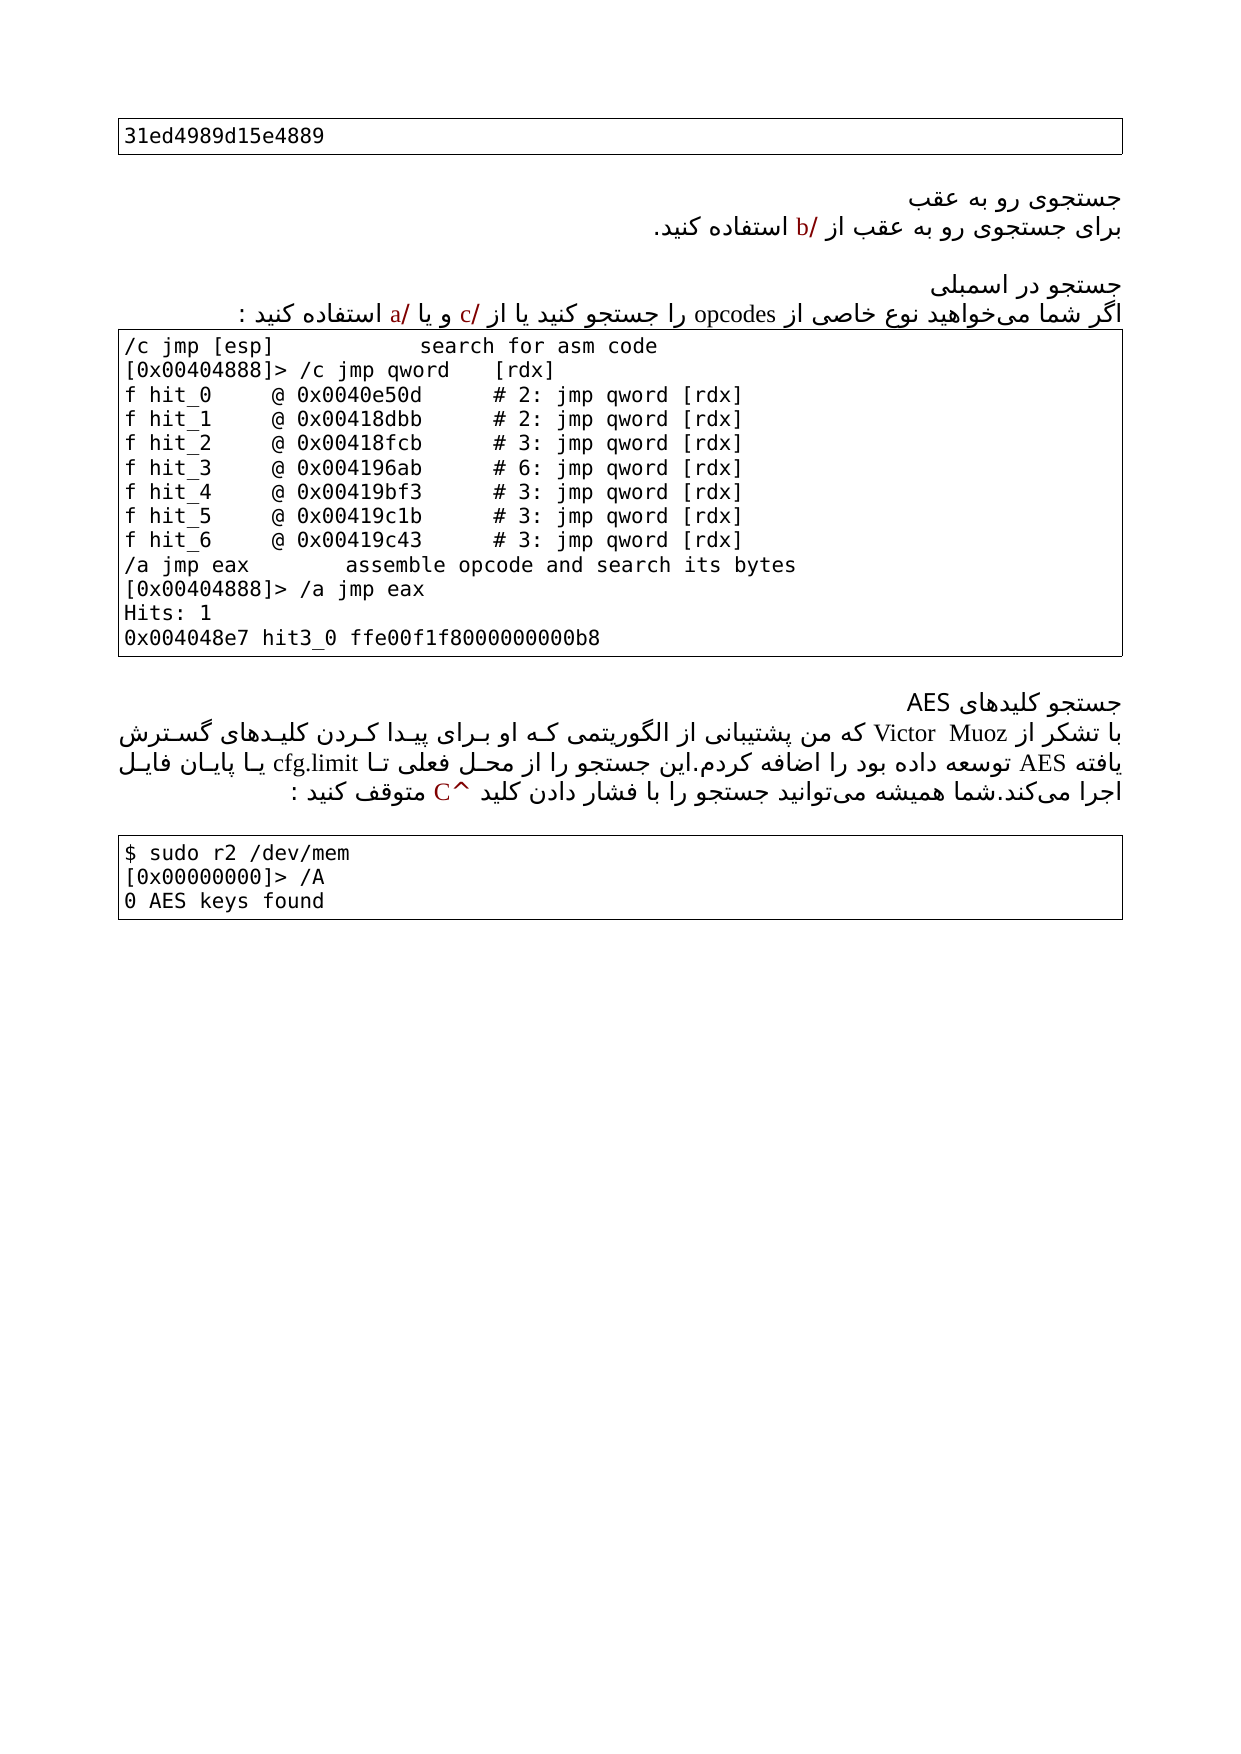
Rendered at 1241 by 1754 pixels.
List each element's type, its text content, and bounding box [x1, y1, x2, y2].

table_header $ sudo r2 /dev/mem [0x00000000]> /A 0 AES keys found [119, 836, 1122, 919]
text اگر شما می‌خواهید نوع خاصی از opcodes را جستجو کنید یا از /c و یا /a استفاده کنید : [118, 299, 1122, 328]
text جستجو کلیدهای AES [118, 684, 1122, 718]
text برای جستجوی رو به عقب از /b استفاده کنید. [118, 212, 1122, 241]
table_header 31ed4989d15e4889 [119, 119, 1122, 154]
text با تشکر از Victor Muoz که من پشتیبانی از الگوریتمی که او برای پیدا کردن کلیدهای گسترش یافته AES توسعه داده بود را اضافه کردم.این جستجو را از محل فعلی تا cfg.limit یا پایان فایل اجرا می‌کند.شما همیشه می‌توانید جستجو را با فشار دادن کلید ^C متوقف کنید : [118, 718, 1122, 806]
text جستجو در اسمبلی [118, 270, 1122, 299]
text جستجوی رو به عقب [118, 183, 1122, 212]
table_header /c jmp [esp] search for asm code [0x00404888]> /c jmp qword [rdx] f hit_0 @ 0x0040e50d # 2: jmp qword [rdx] f hit_1 @ 0x00418dbb # 2: jmp qword [rdx] f hit_2 @ 0x00418fcb # 3: jmp qword [rdx] f hit_3 @ 0x004196ab # 6: jmp qword [rdx] f hit_4 @ 0x00419bf3 # 3: jmp qword [rdx] f hit_5 @ 0x00419c1b # 3: jmp qword [rdx] f hit_6 @ 0x00419c43 # 3: jmp qword [rdx] /a jmp eax assemble opcode and search its bytes [0x00404888]> /a jmp eax Hits: 1 0x004048e7 hit3_0 ffe00f1f8000000000b8 [119, 330, 1122, 656]
